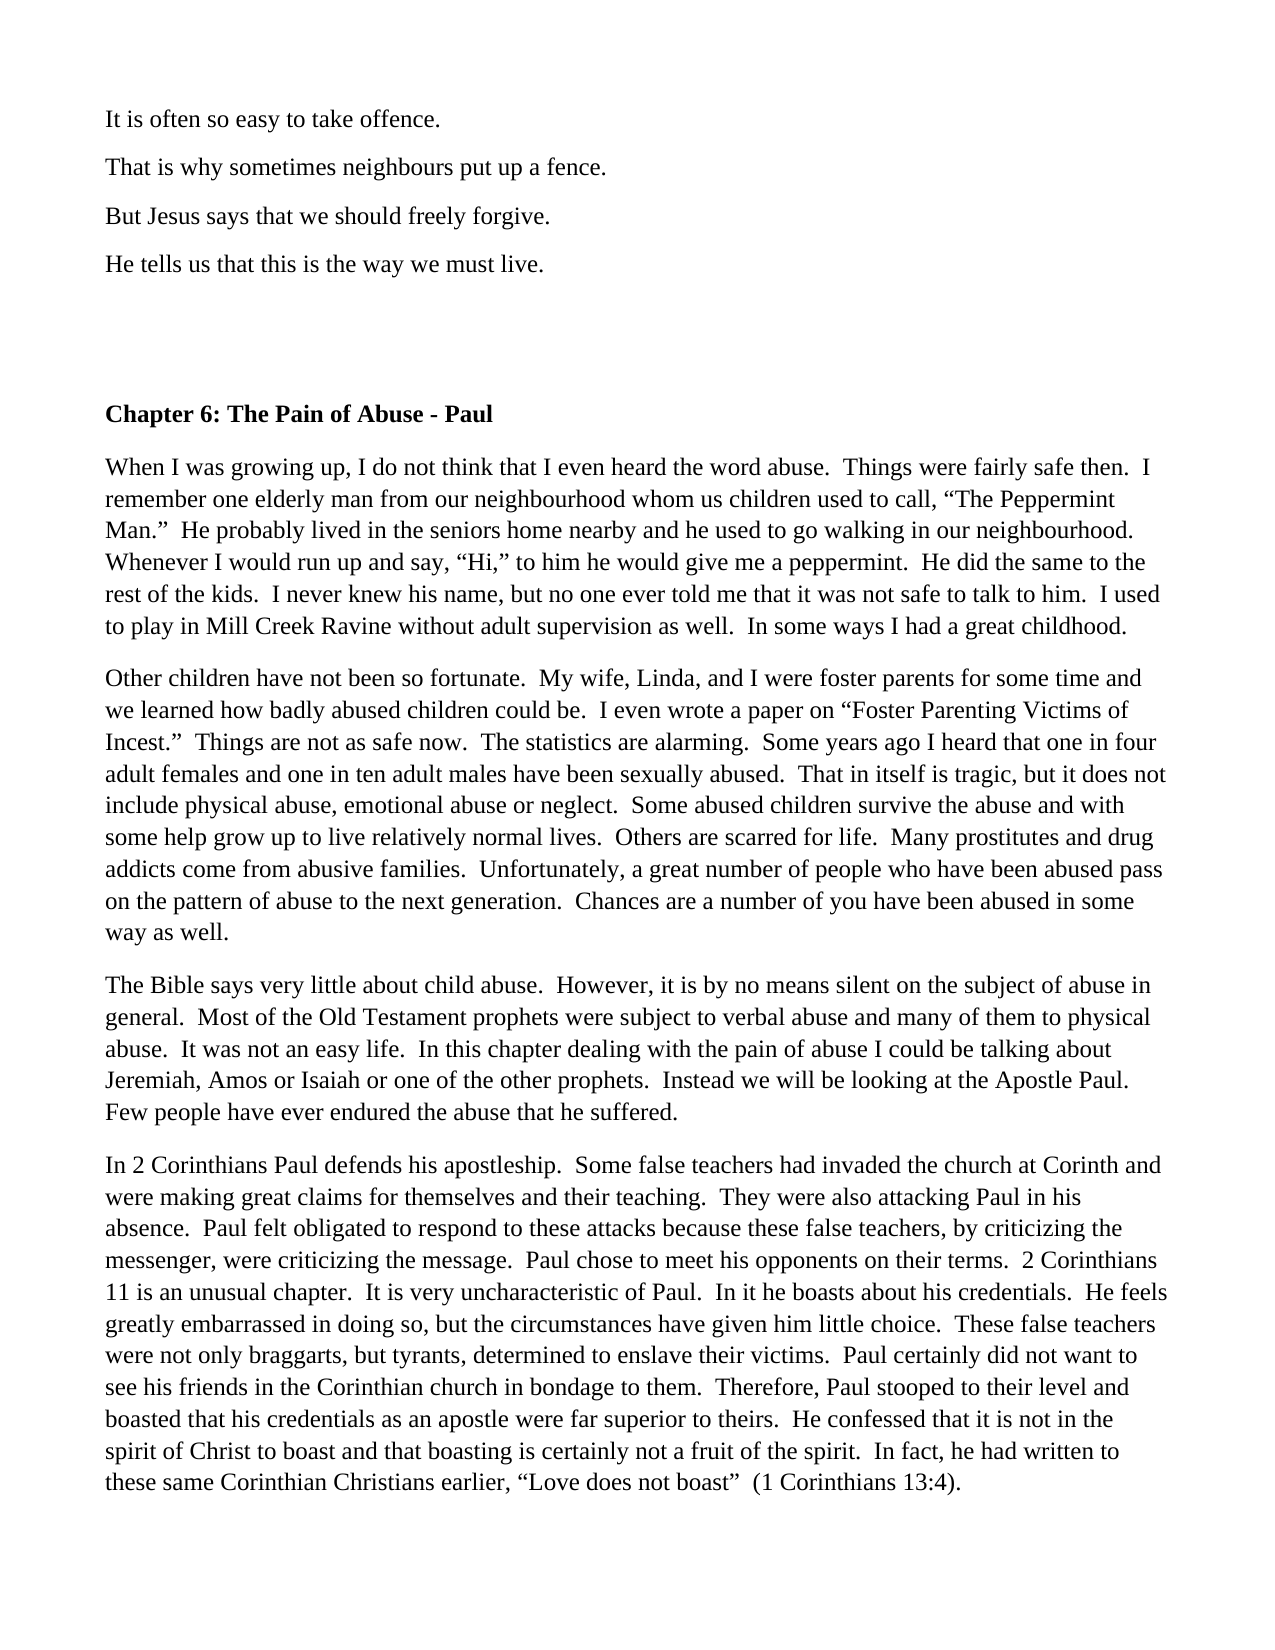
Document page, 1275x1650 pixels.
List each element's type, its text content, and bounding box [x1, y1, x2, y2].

text Other children have not been so fortunate. My wife, Linda, and I were foster parents for some time and we learned how badly abused children could be. I even wrote a paper on “Foster Parenting Victims of Incest.” Things are not as safe now. The statistics are alarming. Some years ago I heard that one in four adult females and one in ten adult males have been sexually abused. That in itself is tragic, but it does not include physical abuse, emotional abuse or neglect. Some abused children survive the abuse and with some help grow up to live relatively normal lives. Others are scarred for life. Many prostitutes and drug addicts come from abusive families. Unfortunately, a great number of people who have been abused pass on the pattern of abuse to the next generation. Chances are a number of you have been abused in some way as well. [105, 664, 1170, 946]
text It is often so easy to take offence. [105, 105, 1170, 133]
text He tells us that this is the way we must live. [105, 251, 1170, 278]
text In 2 Corinthians Paul defends his apostleship. Some false teachers had invaded the church at Corinth and were making great claims for themselves and their teaching. They were also attacking Paul in his absence. Paul felt obligated to respond to these attacks because these false teachers, by criticizing the messenger, were criticizing the message. Paul chose to meet his opponents on their terms. 2 Corinthians 11 is an unusual chapter. It is very uncharacteristic of Paul. In it he boasts about his credentials. He feels greatly embarrassed in doing so, but the circumstances have given him little choice. These false teachers were not only braggarts, but tyrants, determined to enslave their victims. Paul certainly did not want to see his friends in the Corinthian church in bondage to them. Therefore, Paul stooped to their level and boasted that his credentials as an apostle were far superior to theirs. He confessed that it is not in the spirit of Christ to boast and that boasting is certainly not a fruit of the spirit. In fact, he had written to these same Corinthian Christians earlier, “Love does not boast” (1 Corinthians 13:4). [105, 1151, 1170, 1496]
text Chapter 6: The Pain of Abuse - Paul [105, 400, 1170, 428]
text But Jesus says that we should freely forgive. [105, 202, 1170, 230]
text That is why sometimes neighbours put up a fence. [105, 153, 1170, 181]
text When I was growing up, I do not think that I even heard the word abuse. Things were fairly safe then. I remember one elderly man from our neighbourhood whom us children used to call, “The Peppermint Man.” He probably lived in the seniors home nearby and he used to go walking in our neighbourhood. Whenever I would run up and say, “Hi,” to him he would give me a peppermint. He did the same to the rest of the kids. I never knew his name, but no one ever told me that it was not safe to talk to him. I used to play in Mill Creek Ravine without adult supervision as well. In some ways I had a great childhood. [105, 453, 1170, 639]
text The Bible says very little about child abuse. However, it is by no means silent on the subject of abuse in general. Most of the Old Testament prophets were subject to verbal abuse and many of them to physical abuse. It was not an easy life. In this chapter dealing with the pain of abuse I could be talking about Jeremiah, Amos or Isaiah or one of the other prophets. Instead we will be looking at the Apostle Paul. Few people have ever endured the abuse that he suffered. [105, 971, 1170, 1126]
